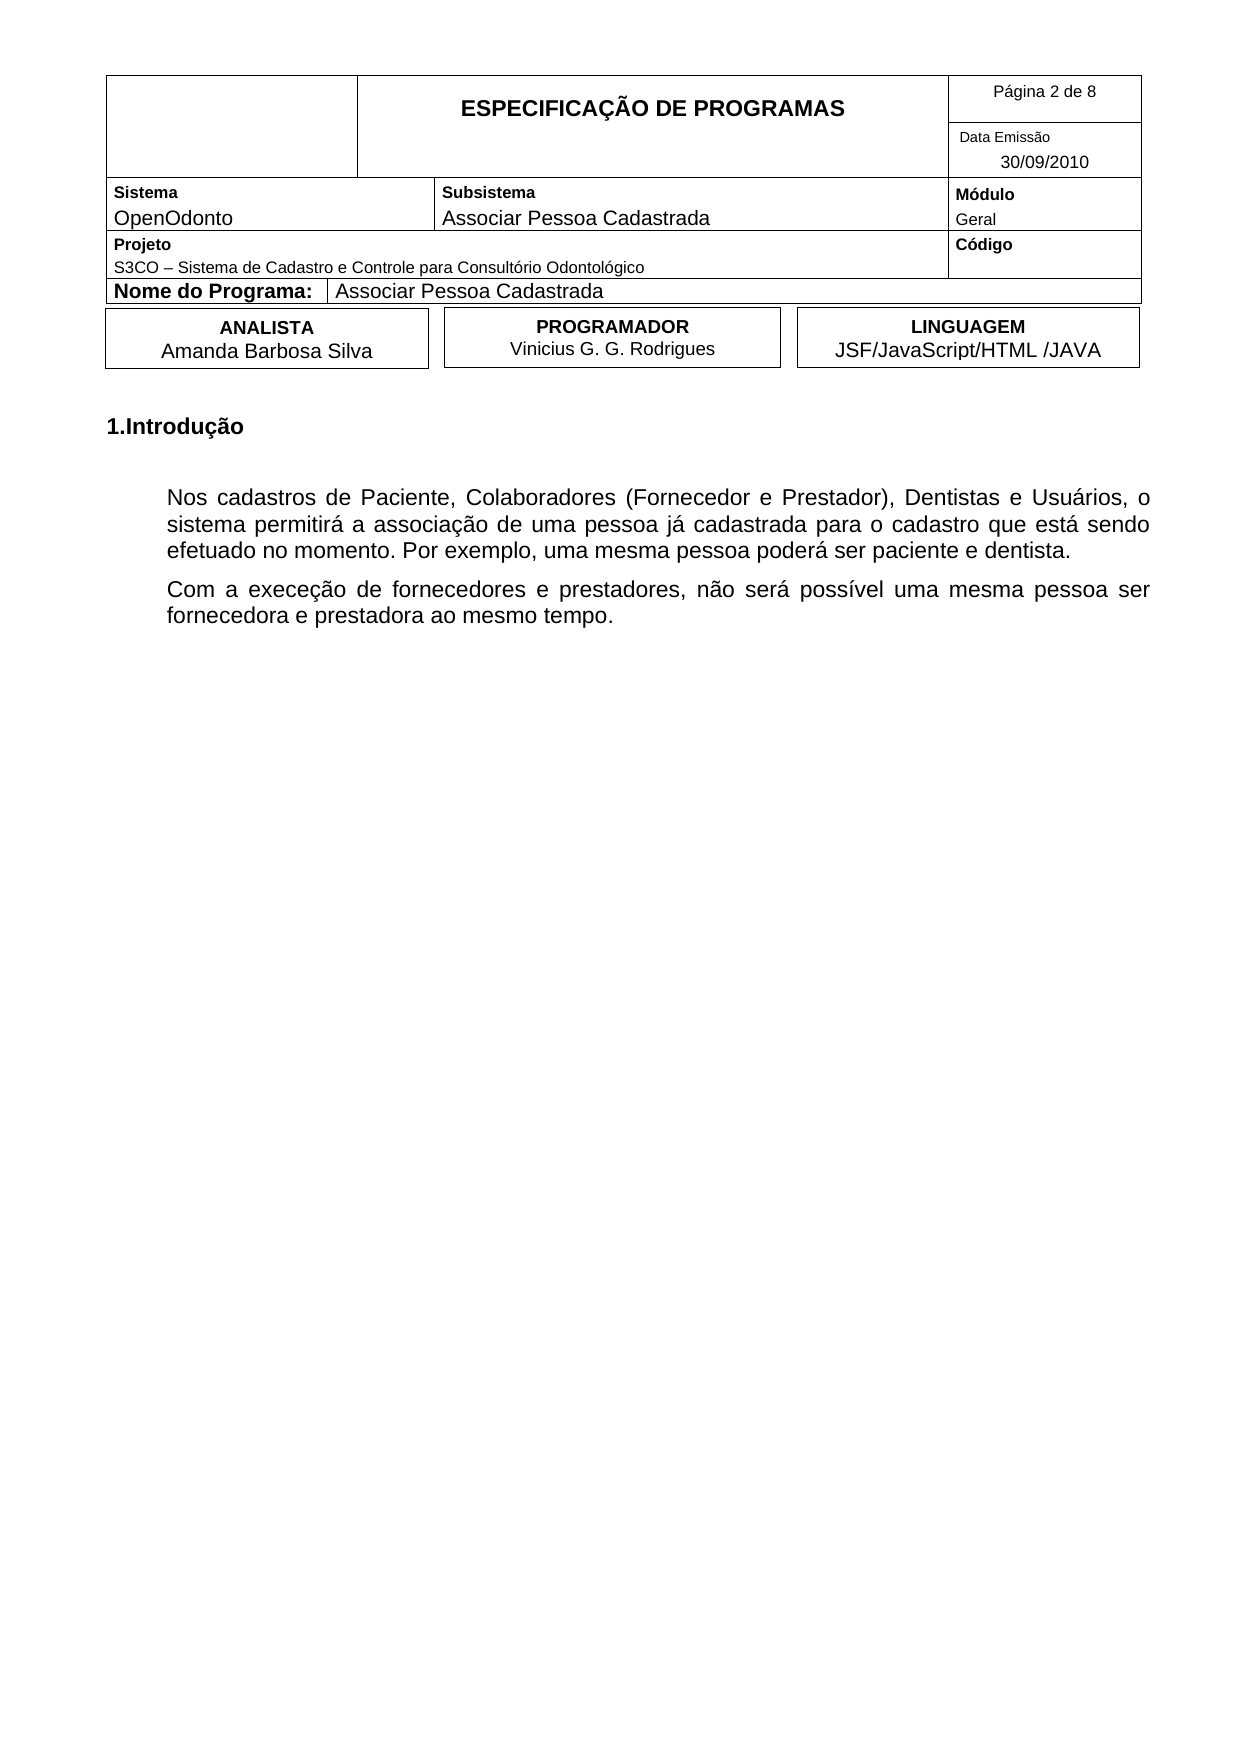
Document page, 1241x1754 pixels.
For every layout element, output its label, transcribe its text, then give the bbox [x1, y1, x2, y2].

text Com a execeção de fornecedores e prestadores, não será possível uma mesma pessoa ser fornecedora e prestadora ao mesmo tempo. [167, 576, 1151, 628]
subtitle Introdução [106, 413, 1151, 439]
text Nos cadastros de Paciente, Colaboradores (Fornecedor e Prestador), Dentistas e Usuários, o sistema permitirá a associação de uma pessoa já cadastrada para o cadastro que está sendo efetuado no momento. Por exemplo, uma mesma pessoa poderá ser paciente e dentista. [167, 484, 1151, 563]
